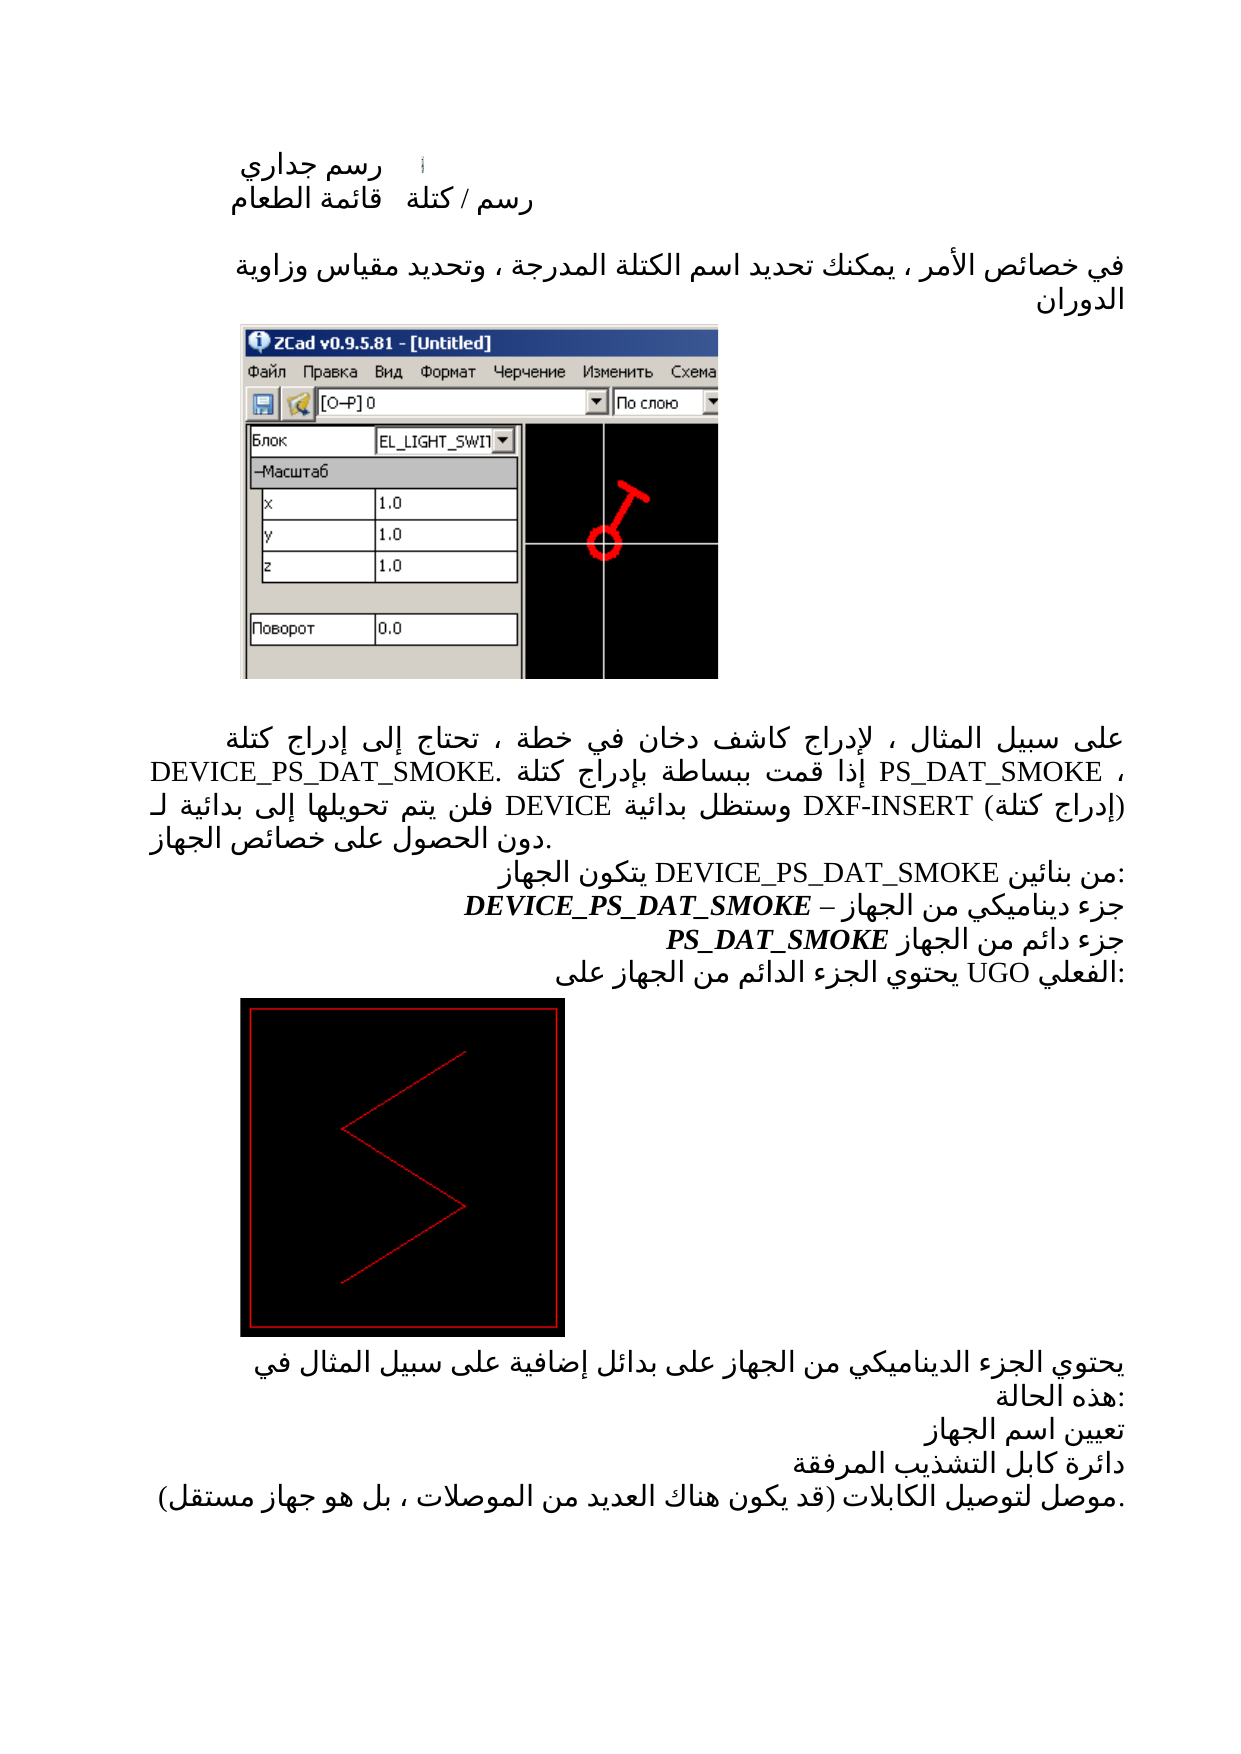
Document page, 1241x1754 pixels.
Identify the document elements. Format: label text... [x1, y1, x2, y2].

text DEVICE_PS_DAT_SMOKE – جزء ديناميكي من الجهاز [150, 888, 1125, 922]
text على سبيل المثال ، لإدراج كاشف دخان في خطة ، تحتاج إلى إدراج كتلة DEVICE_PS_DAT_SMOKE. إذا قمت ببساطة بإدراج كتلة PS_DAT_SMOKE ، فلن يتم تحويلها إلى بدائية لـ DEVICE وستظل بدائية DXF-INSERT (إدراج كتلة) دون الحصول على خصائص الجهاز. [150, 721, 1125, 855]
text موصل لتوصيل الكابلات (قد يكون هناك العديد من الموصلات ، بل هو جهاز مستقل). [150, 1479, 1125, 1513]
text دائرة كابل التشذيب المرفقة [150, 1446, 1125, 1479]
table_cell رسم / كتلة [394, 181, 1039, 215]
table_cell رسم جداري [139, 147, 394, 181]
text يتكون الجهاز DEVICE_PS_DAT_SMOKE من بنائين: [150, 855, 1125, 888]
table_cell قائمة الطعام [139, 181, 394, 215]
text تعيين اسم الجهاز [150, 1412, 1125, 1446]
text يحتوي الجزء الدائم من الجهاز على UGO الفعلي: [150, 956, 1125, 989]
text يحتوي الجزء الديناميكي من الجهاز على بدائل إضافية على سبيل المثال في هذه الحالة: [150, 1345, 1125, 1412]
table_cell [394, 147, 1039, 181]
text في خصائص الأمر ، يمكنك تحديد اسم الكتلة المدرجة ، وتحديد مقياس وزاوية الدوران [150, 248, 1125, 315]
text PS_DAT_SMOKE جزء دائم من الجهاز [150, 922, 1125, 956]
